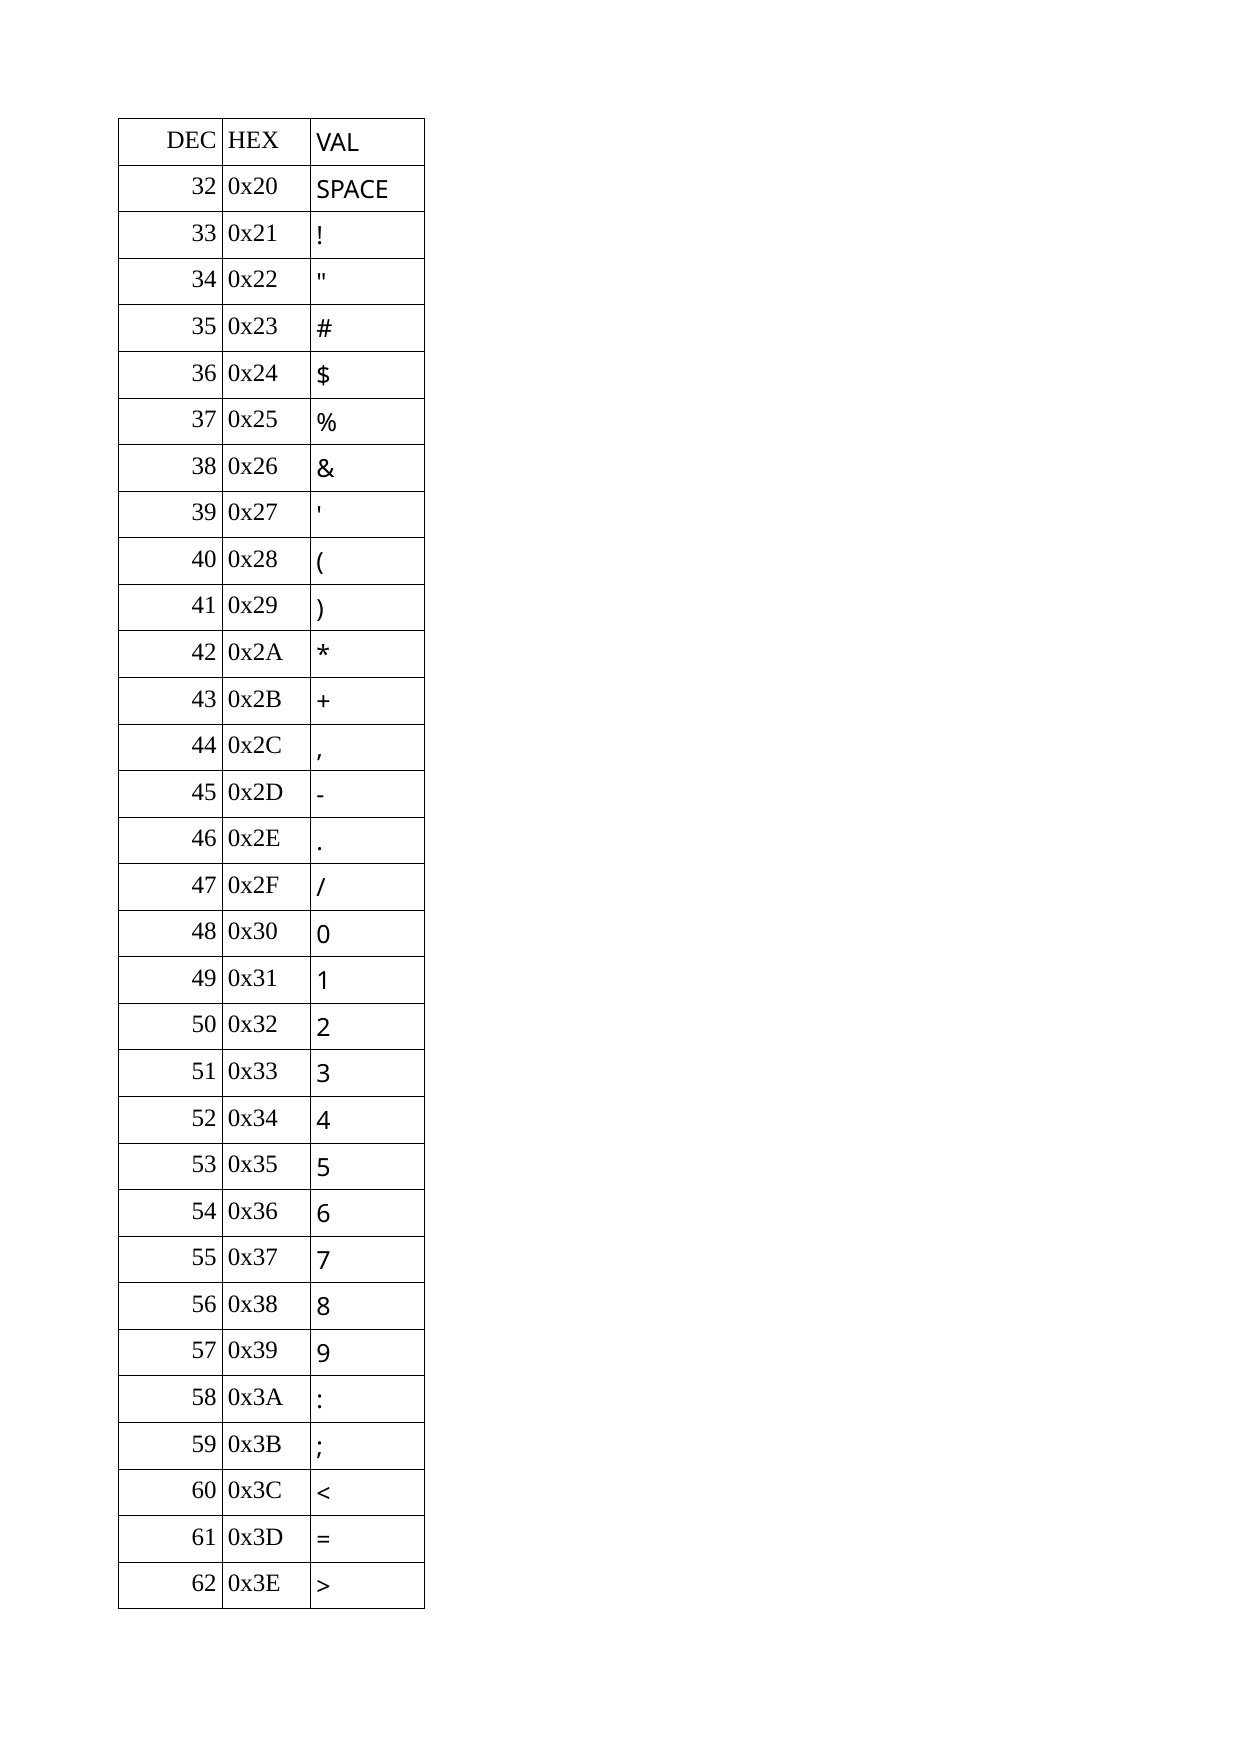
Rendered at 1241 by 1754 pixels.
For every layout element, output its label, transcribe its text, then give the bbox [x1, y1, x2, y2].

table_cell # [311, 305, 424, 351]
table_cell 0 [311, 911, 424, 956]
table_cell 0x34 [223, 1097, 310, 1142]
table_cell . [311, 818, 424, 863]
table_cell ' [311, 492, 424, 537]
table_cell 0x22 [223, 259, 310, 304]
table_cell 0x2F [223, 864, 310, 910]
table_cell 5 [311, 1144, 424, 1189]
table_cell SPACE [311, 166, 424, 211]
table_cell 53 [119, 1144, 222, 1189]
table_header VAL [311, 119, 424, 165]
table_cell 0x38 [223, 1283, 310, 1329]
table_cell 0x3E [223, 1563, 310, 1608]
table_cell 50 [119, 1004, 222, 1049]
table_cell 0x3C [223, 1470, 310, 1515]
table_cell 0x39 [223, 1330, 310, 1375]
table_cell / [311, 864, 424, 910]
table_cell " [311, 259, 424, 304]
table_cell 51 [119, 1050, 222, 1096]
table_cell 46 [119, 818, 222, 863]
table_cell 0x37 [223, 1237, 310, 1282]
table_cell > [311, 1563, 424, 1608]
table_cell ! [311, 212, 424, 258]
table_cell 0x2E [223, 818, 310, 863]
table_cell 0x30 [223, 911, 310, 956]
table_cell 0x20 [223, 166, 310, 211]
table_cell 0x32 [223, 1004, 310, 1049]
table_cell ) [311, 585, 424, 630]
table_cell 60 [119, 1470, 222, 1515]
table_cell 0x21 [223, 212, 310, 258]
table_cell 54 [119, 1190, 222, 1236]
table_cell 47 [119, 864, 222, 910]
table_cell * [311, 631, 424, 677]
table_cell 39 [119, 492, 222, 537]
table_cell 0x24 [223, 352, 310, 397]
table_cell 0x35 [223, 1144, 310, 1189]
table_cell , [311, 725, 424, 770]
table_cell 4 [311, 1097, 424, 1142]
table_cell 32 [119, 166, 222, 211]
table_cell 56 [119, 1283, 222, 1329]
table_cell 0x26 [223, 445, 310, 491]
table_cell 44 [119, 725, 222, 770]
table_cell 48 [119, 911, 222, 956]
table_cell < [311, 1470, 424, 1515]
table_cell 7 [311, 1237, 424, 1282]
table_cell = [311, 1516, 424, 1562]
table_cell 0x31 [223, 957, 310, 1003]
table_cell 0x2D [223, 771, 310, 817]
table_cell & [311, 445, 424, 491]
table_cell 37 [119, 399, 222, 444]
table_cell 0x36 [223, 1190, 310, 1236]
table_cell 59 [119, 1423, 222, 1468]
table_cell ( [311, 538, 424, 584]
table_cell 55 [119, 1237, 222, 1282]
table_cell 8 [311, 1283, 424, 1329]
table_cell 0x27 [223, 492, 310, 537]
table_cell 62 [119, 1563, 222, 1608]
table_cell 3 [311, 1050, 424, 1096]
table_cell % [311, 399, 424, 444]
table_cell 6 [311, 1190, 424, 1236]
table_cell - [311, 771, 424, 817]
table_cell 1 [311, 957, 424, 1003]
table_cell 33 [119, 212, 222, 258]
table_cell 61 [119, 1516, 222, 1562]
table_cell 0x25 [223, 399, 310, 444]
table_cell 34 [119, 259, 222, 304]
table_cell 0x28 [223, 538, 310, 584]
table_cell 43 [119, 678, 222, 723]
table_cell 45 [119, 771, 222, 817]
table_cell 2 [311, 1004, 424, 1049]
table_cell 38 [119, 445, 222, 491]
table_cell 0x23 [223, 305, 310, 351]
table_cell 0x3A [223, 1376, 310, 1422]
table_header HEX [223, 119, 310, 165]
table_cell 0x2A [223, 631, 310, 677]
table_cell $ [311, 352, 424, 397]
table_cell 36 [119, 352, 222, 397]
table_cell 0x33 [223, 1050, 310, 1096]
table_cell 0x3D [223, 1516, 310, 1562]
table_cell 58 [119, 1376, 222, 1422]
table_header DEC [119, 119, 222, 165]
table_cell 41 [119, 585, 222, 630]
table_cell 0x29 [223, 585, 310, 630]
table_cell : [311, 1376, 424, 1422]
table_cell 0x2C [223, 725, 310, 770]
table_cell 40 [119, 538, 222, 584]
table_cell 0x3B [223, 1423, 310, 1468]
table_cell 57 [119, 1330, 222, 1375]
table_cell ; [311, 1423, 424, 1468]
table_cell 9 [311, 1330, 424, 1375]
table_cell 52 [119, 1097, 222, 1142]
table_cell 49 [119, 957, 222, 1003]
table_cell 35 [119, 305, 222, 351]
table_cell 42 [119, 631, 222, 677]
table_cell 0x2B [223, 678, 310, 723]
table_cell + [311, 678, 424, 723]
